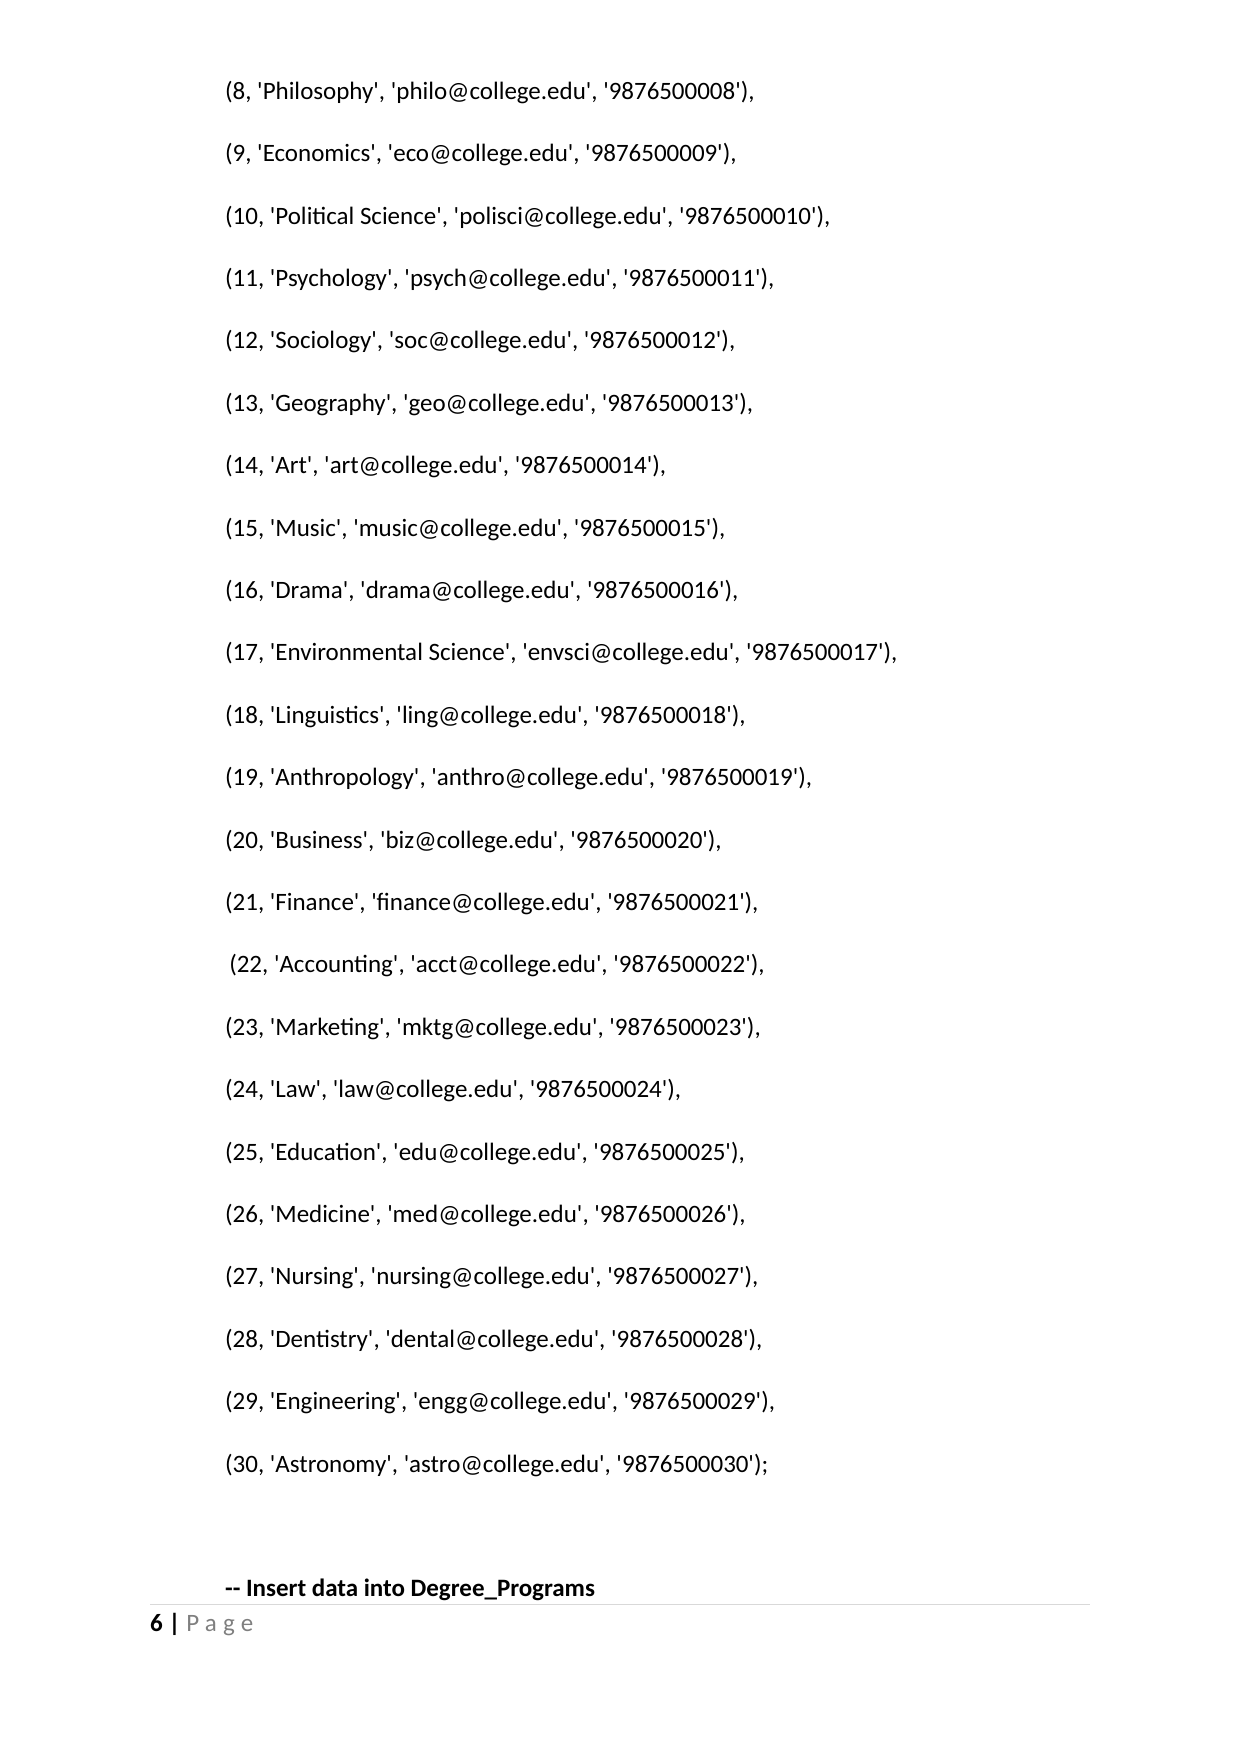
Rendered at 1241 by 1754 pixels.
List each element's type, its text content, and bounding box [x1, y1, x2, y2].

text (11, 'Psychology', 'psych@college.edu', '9876500011'), [225, 262, 1090, 293]
text (9, 'Economics', 'eco@college.edu', '9876500009'), [225, 137, 1090, 168]
text (18, 'Linguistics', 'ling@college.edu', '9876500018'), [225, 699, 1090, 729]
text (28, 'Dentistry', 'dental@college.edu', '9876500028'), [225, 1323, 1090, 1353]
text (24, 'Law', 'law@college.edu', '9876500024'), [225, 1073, 1090, 1104]
text (29, 'Engineering', 'engg@college.edu', '9876500029'), [225, 1385, 1090, 1416]
text (23, 'Marketing', 'mktg@college.edu', '9876500023'), [225, 1011, 1090, 1041]
text (13, 'Geography', 'geo@college.edu', '9876500013'), [225, 387, 1090, 417]
text (20, 'Business', 'biz@college.edu', '9876500020'), [225, 824, 1090, 854]
text (25, 'Education', 'edu@college.edu', '9876500025'), [225, 1136, 1090, 1166]
text (19, 'Anthropology', 'anthro@college.edu', '9876500019'), [225, 761, 1090, 792]
text (30, 'Astronomy', 'astro@college.edu', '9876500030'); [225, 1448, 1090, 1478]
text (14, 'Art', 'art@college.edu', '9876500014'), [225, 449, 1090, 480]
text (21, 'Finance', 'finance@college.edu', '9876500021'), [225, 886, 1090, 917]
text (27, 'Nursing', 'nursing@college.edu', '9876500027'), [225, 1261, 1090, 1291]
text (12, 'Sociology', 'soc@college.edu', '9876500012'), [225, 324, 1090, 355]
text (22, 'Accounting', 'acct@college.edu', '9876500022'), [150, 948, 1090, 979]
text (16, 'Drama', 'drama@college.edu', '9876500016'), [225, 574, 1090, 605]
text (15, 'Music', 'music@college.edu', '9876500015'), [225, 512, 1090, 542]
text (10, 'Political Science', 'polisci@college.edu', '9876500010'), [225, 200, 1090, 230]
text (26, 'Medicine', 'med@college.edu', '9876500026'), [225, 1198, 1090, 1229]
text -- Insert data into Degree_Programs [225, 1572, 1090, 1603]
text (8, 'Philosophy', 'philo@college.edu', '9876500008'), [225, 75, 1090, 106]
text (17, 'Environmental Science', 'envsci@college.edu', '9876500017'), [225, 637, 1090, 667]
